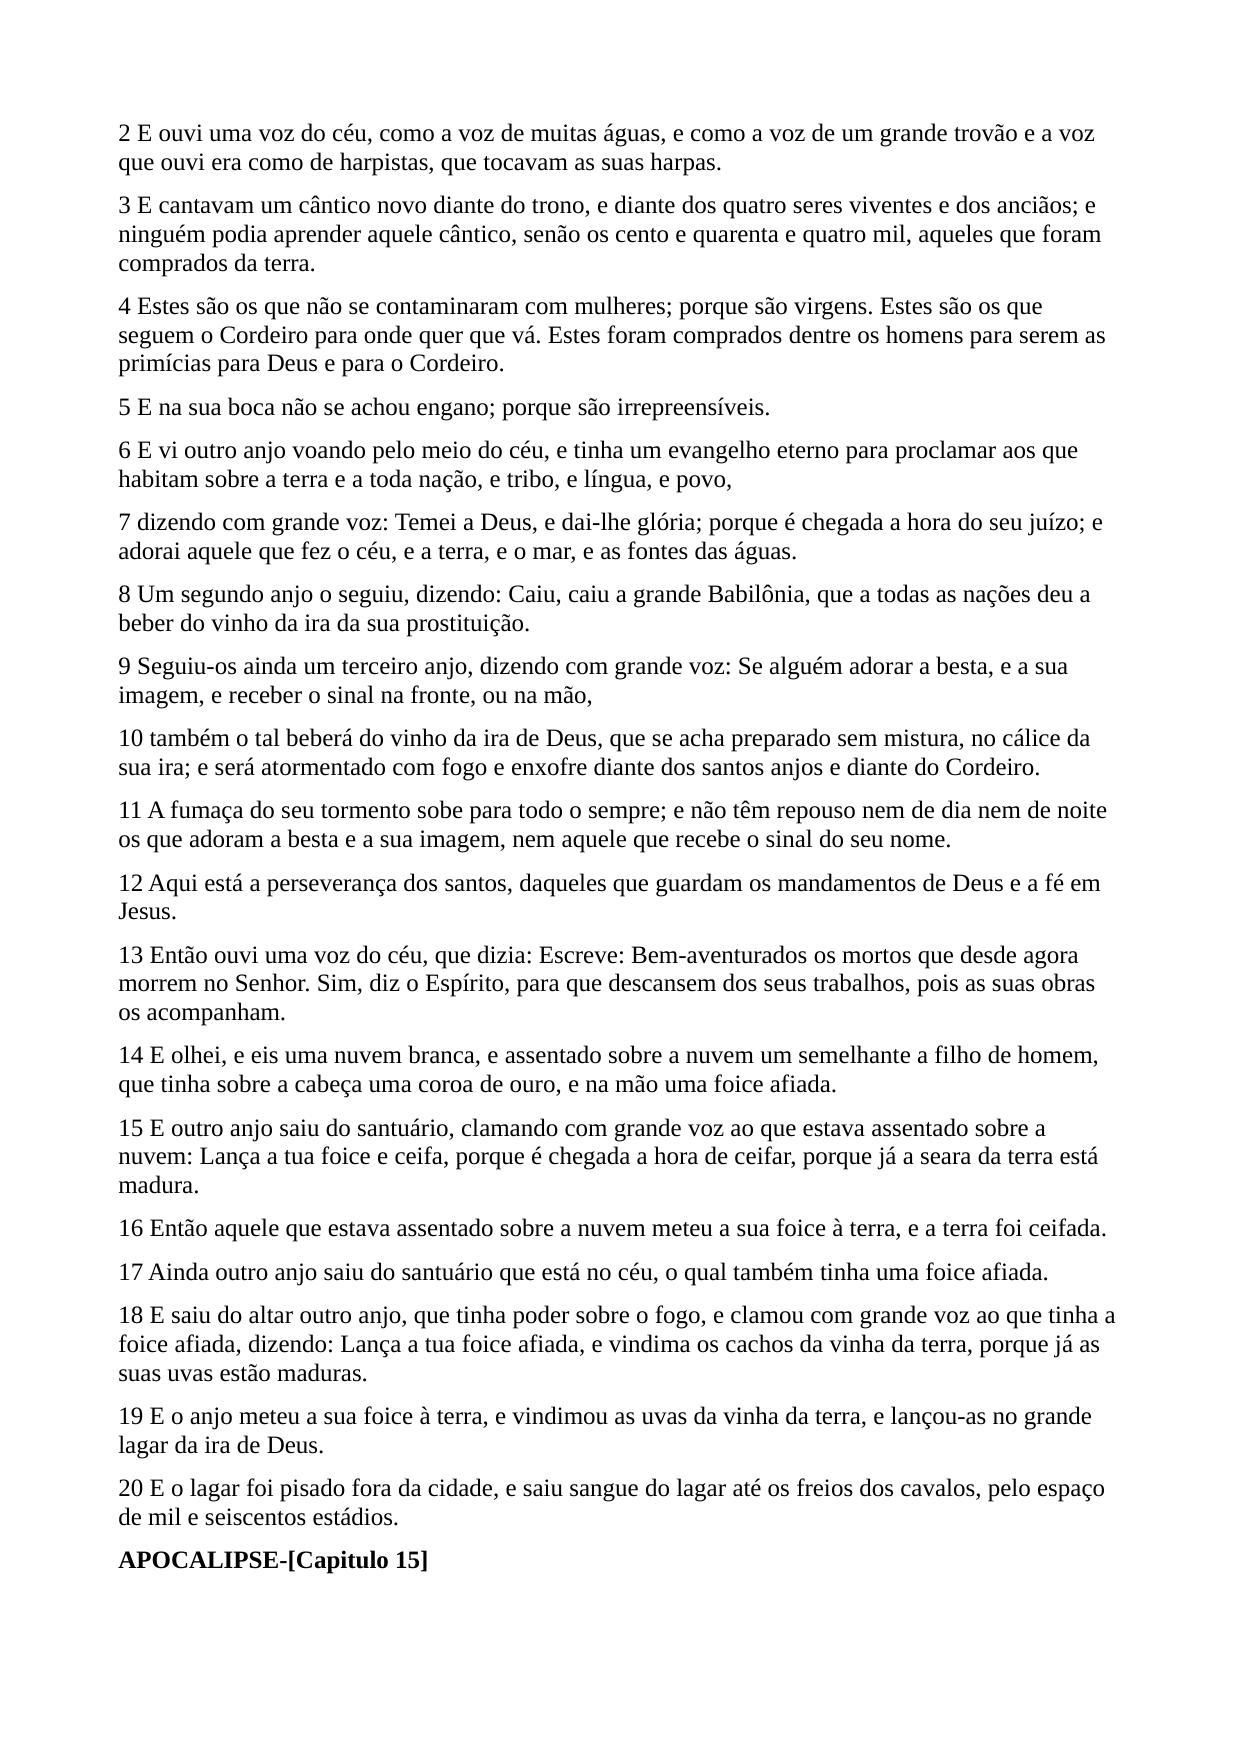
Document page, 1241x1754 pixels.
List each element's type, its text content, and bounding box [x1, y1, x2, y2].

text 13 Então ouvi uma voz do céu, que dizia: Escreve: Bem-aventurados os mortos que desde agora morrem no Senhor. Sim, diz o Espírito, para que descansem dos seus trabalhos, pois as suas obras os acompanham. [118, 940, 1122, 1026]
text 18 E saiu do altar outro anjo, que tinha poder sobre o fogo, e clamou com grande voz ao que tinha a foice afiada, dizendo: Lança a tua foice afiada, e vindima os cachos da vinha da terra, porque já as suas uvas estão maduras. [118, 1300, 1122, 1386]
text 16 Então aquele que estava assentado sobre a nuvem meteu a sua foice à terra, e a terra foi ceifada. [118, 1213, 1122, 1242]
text 4 Estes são os que não se contaminaram com mulheres; porque são virgens. Estes são os que seguem o Cordeiro para onde quer que vá. Estes foram comprados dentre os homens para serem as primícias para Deus e para o Cordeiro. [118, 291, 1122, 377]
text 3 E cantavam um cântico novo diante do trono, e diante dos quatro seres viventes e dos anciãos; e ninguém podia aprender aquele cântico, senão os cento e quarenta e quatro mil, aqueles que foram comprados da terra. [118, 190, 1122, 276]
text 10 também o tal beberá do vinho da ira de Deus, que se acha preparado sem mistura, no cálice da sua ira; e será atormentado com fogo e enxofre diante dos santos anjos e diante do Cordeiro. [118, 723, 1122, 781]
text 9 Seguiu-os ainda um terceiro anjo, dizendo com grande voz: Se alguém adorar a besta, e a sua imagem, e receber o sinal na fronte, ou na mão, [118, 651, 1122, 709]
text 19 E o anjo meteu a sua foice à terra, e vindimou as uvas da vinha da terra, e lançou-as no grande lagar da ira de Deus. [118, 1401, 1122, 1458]
text 12 Aqui está a perseverança dos santos, daqueles que guardam os mandamentos de Deus e a fé em Jesus. [118, 868, 1122, 925]
text 17 Ainda outro anjo saiu do santuário que está no céu, o qual também tinha uma foice afiada. [118, 1257, 1122, 1286]
text APOCALIPSE-[Capitulo 15] [118, 1545, 1122, 1574]
text 5 E na sua boca não se achou engano; porque são irrepreensíveis. [118, 392, 1122, 421]
text 8 Um segundo anjo o seguiu, dizendo: Caiu, caiu a grande Babilônia, que a todas as nações deu a beber do vinho da ira da sua prostituição. [118, 579, 1122, 637]
text 20 E o lagar foi pisado fora da cidade, e saiu sangue do lagar até os freios dos cavalos, pelo espaço de mil e seiscentos estádios. [118, 1473, 1122, 1531]
text 11 A fumaça do seu tormento sobe para todo o sempre; e não têm repouso nem de dia nem de noite os que adoram a besta e a sua imagem, nem aquele que recebe o sinal do seu nome. [118, 796, 1122, 853]
text 6 E vi outro anjo voando pelo meio do céu, e tinha um evangelho eterno para proclamar aos que habitam sobre a terra e a toda nação, e tribo, e língua, e povo, [118, 435, 1122, 493]
text 15 E outro anjo saiu do santuário, clamando com grande voz ao que estava assentado sobre a nuvem: Lança a tua foice e ceifa, porque é chegada a hora de ceifar, porque já a seara da terra está madura. [118, 1113, 1122, 1199]
text 2 E ouvi uma voz do céu, como a voz de muitas águas, e como a voz de um grande trovão e a voz que ouvi era como de harpistas, que tocavam as suas harpas. [118, 118, 1122, 176]
text 14 E olhei, e eis uma nuvem branca, e assentado sobre a nuvem um semelhante a filho de homem, que tinha sobre a cabeça uma coroa de ouro, e na mão uma foice afiada. [118, 1041, 1122, 1098]
text 7 dizendo com grande voz: Temei a Deus, e dai-lhe glória; porque é chegada a hora do seu juízo; e adorai aquele que fez o céu, e a terra, e o mar, e as fontes das águas. [118, 507, 1122, 565]
